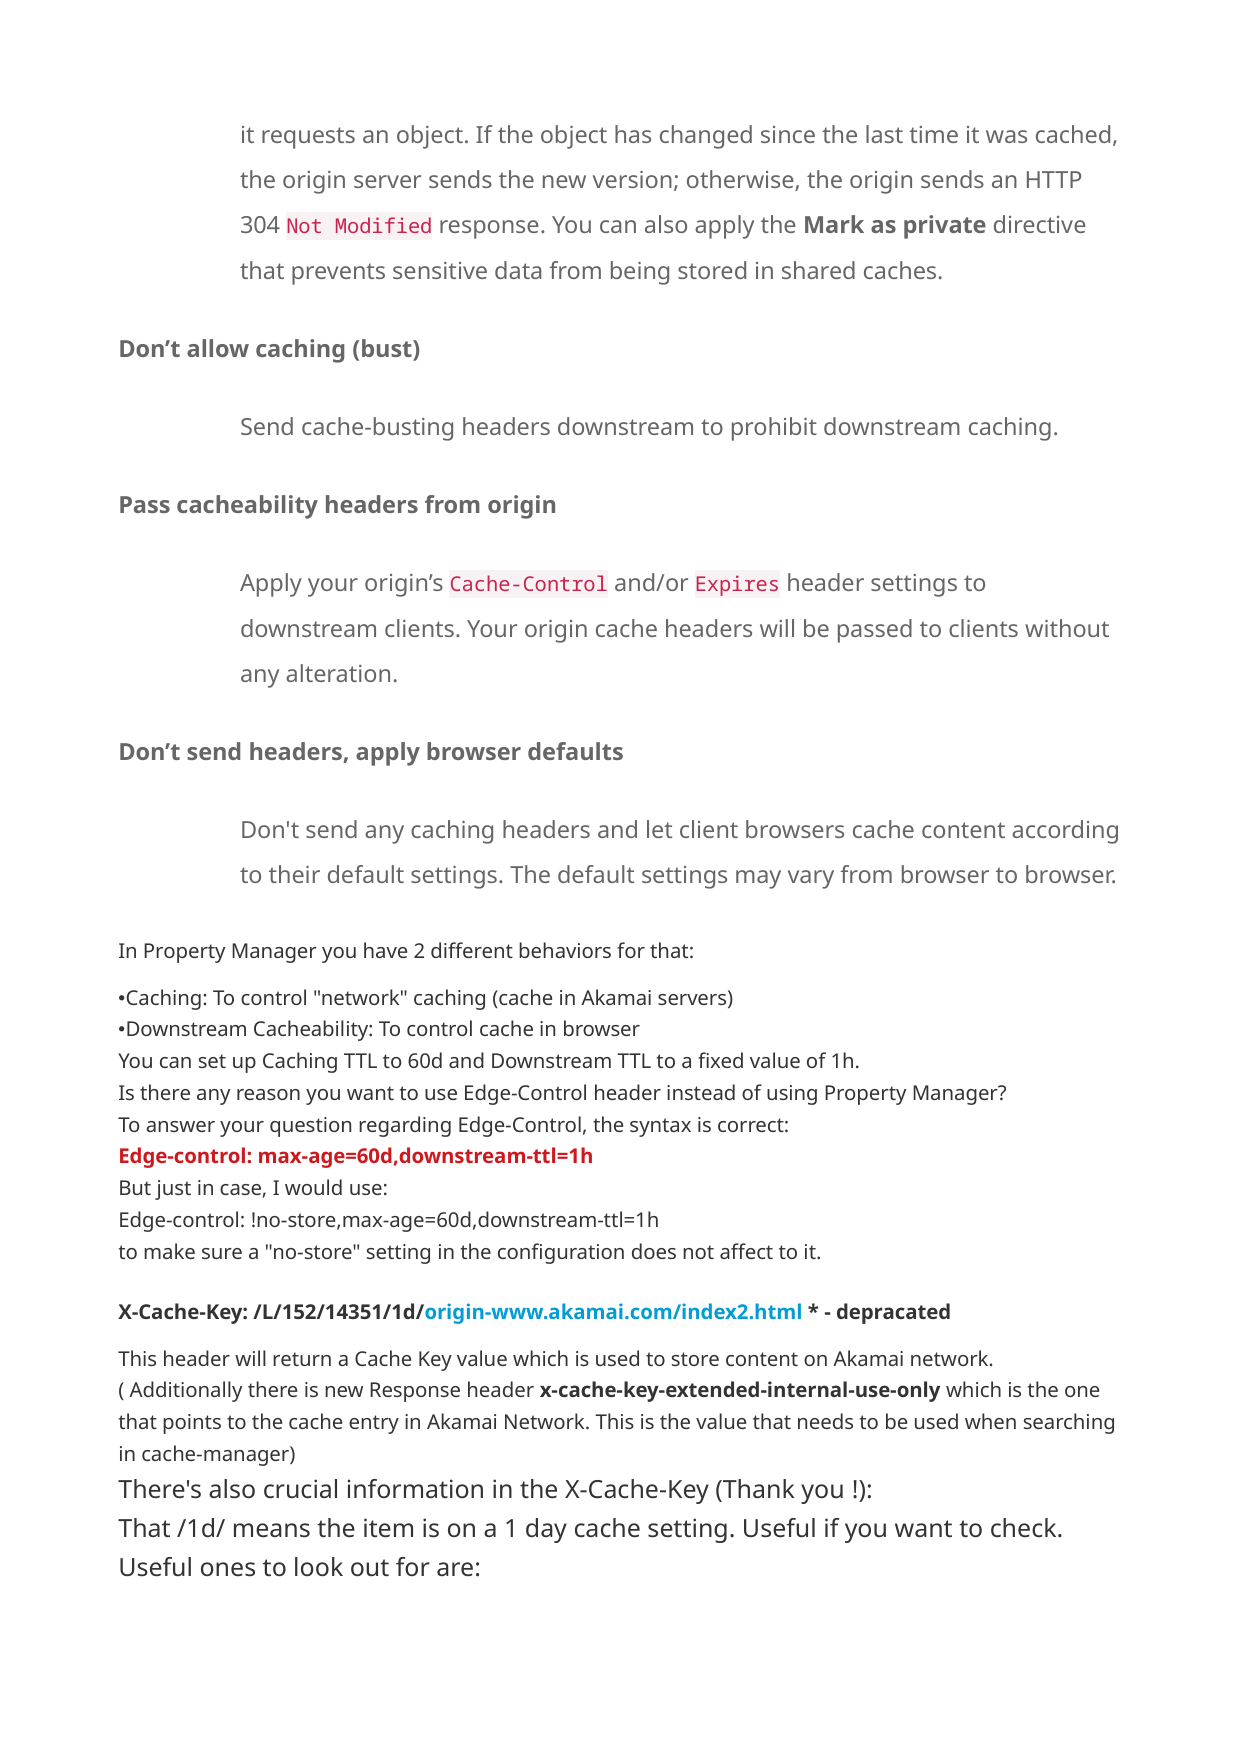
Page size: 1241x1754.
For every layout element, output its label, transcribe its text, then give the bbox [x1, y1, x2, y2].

text To answer your question regarding Edge-Control, the syntax is correct: [118, 1110, 1122, 1138]
text Is there any reason you want to use Edge-Control header instead of using Property Manager? [118, 1078, 1122, 1106]
subtitle Don’t allow caching (bust) [118, 332, 1122, 364]
list it requests an object. If the object has changed since the last time it was cached, the origin server sends the new version; otherwise, the origin sends an HTTP 304 Not Modified response. You can also apply the Mark as private directive that prevents sensitive data from being stored in shared caches. [240, 118, 1122, 286]
list Downstream Cacheability: To control cache in browser [118, 1015, 1122, 1043]
list Don't send any caching headers and let client browsers cache content according to their default settings. The default settings may vary from browser to browser. [240, 813, 1122, 891]
text That /1d/ means the item is on a 1 day cache setting. Useful if you want to check. Useful ones to look out for are: [118, 1511, 1122, 1584]
text Edge-control: max-age=60d,downstream-ttl=1h [118, 1142, 1122, 1170]
list Caching: To control "network" caching (cache in Akamai servers) [118, 983, 1122, 1011]
text But just in case, I would use: [118, 1174, 1122, 1202]
text X-Cache-Key: /L/152/14351/1d/origin-www.akamai.com/index2.html * - depracated [118, 1298, 1122, 1326]
text to make sure a "no-store" setting in the configuration does not affect to it. [118, 1237, 1122, 1265]
text You can set up Caching TTL to 60d and Downstream TTL to a fixed value of 1h. [118, 1047, 1122, 1074]
text Edge-control: !no-store,max-age=60d,downstream-ttl=1h [118, 1206, 1122, 1233]
subtitle Pass cacheability headers from origin [118, 488, 1122, 520]
list Send cache-busting headers downstream to prohibit downstream caching. [240, 410, 1122, 442]
text In Property Manager you have 2 different behaviors for that: [118, 937, 1122, 964]
text This header will return a Cache Key value which is used to store content on Akamai network. ( Additionally there is new Response header x-cache-key-extended-internal-use-only which is the one that points to the cache entry in Akamai Network. This is the value that needs to be used when searching in cache-manager) [118, 1344, 1122, 1467]
list Apply your origin’s Cache-Control and/or Expires header settings to downstream clients. Your origin cache headers will be passed to clients without any alteration. [240, 567, 1122, 689]
subtitle Don’t send headers, apply browser defaults [118, 735, 1122, 767]
text There's also crucial information in the X-Cache-Key (Thank you ‌!): [118, 1471, 1122, 1505]
